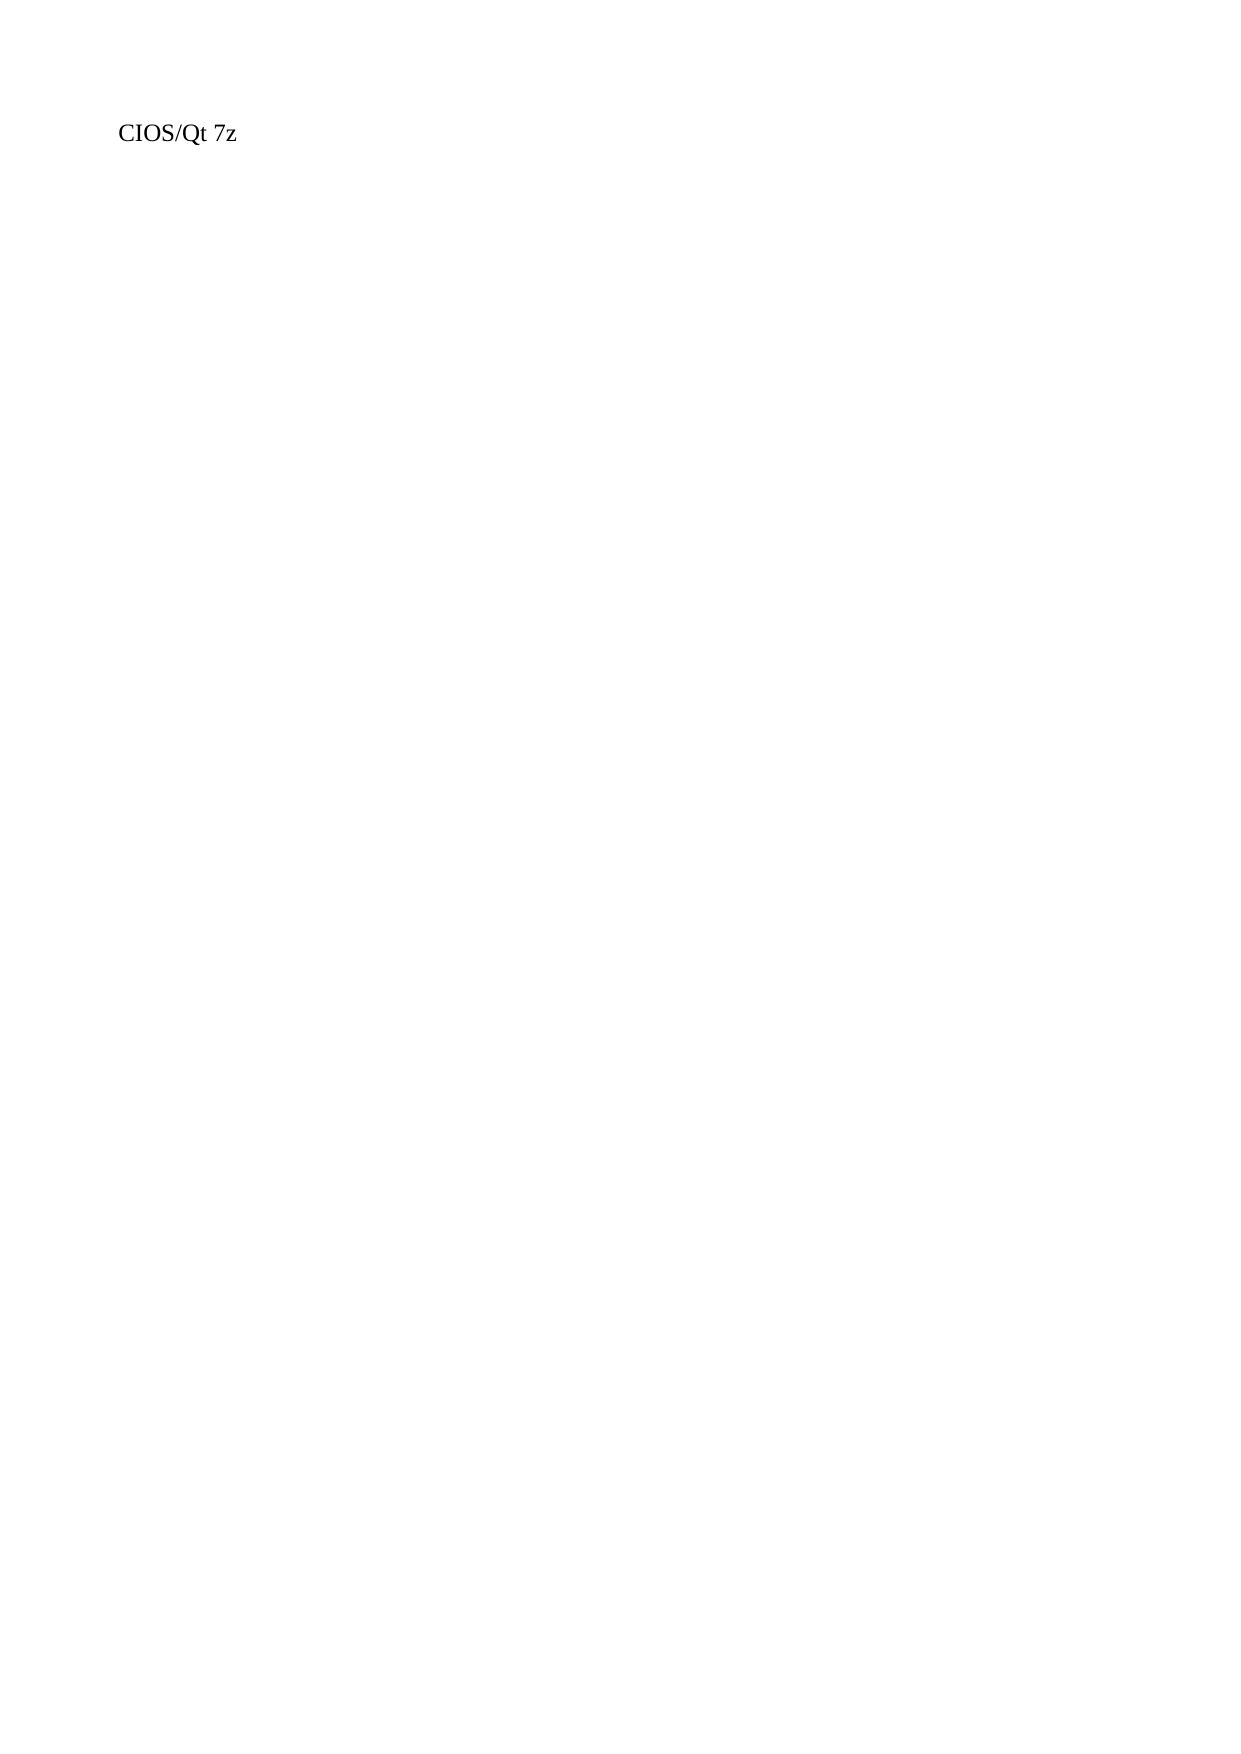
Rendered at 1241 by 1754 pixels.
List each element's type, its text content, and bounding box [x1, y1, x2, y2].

text CIOS/Qt 7z [118, 118, 1122, 147]
